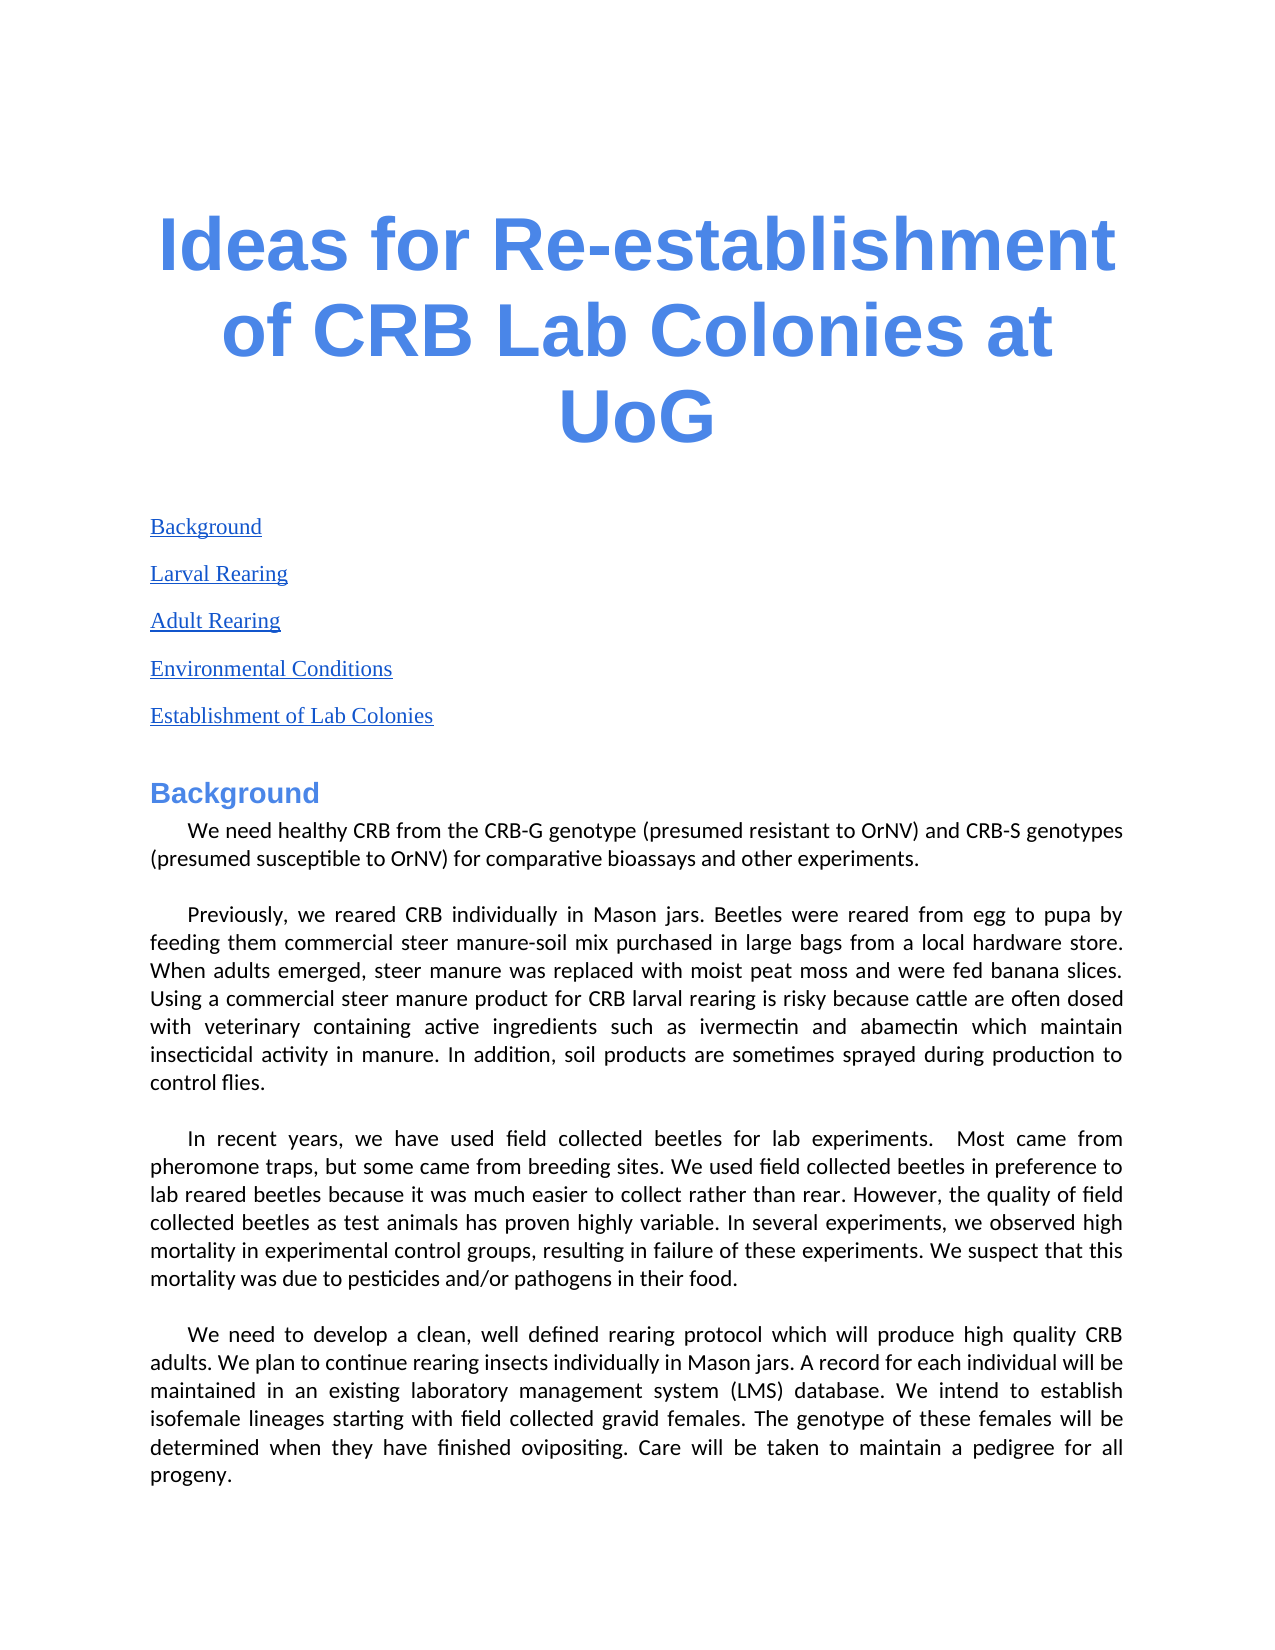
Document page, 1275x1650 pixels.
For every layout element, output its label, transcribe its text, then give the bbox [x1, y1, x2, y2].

text Larval Rearing [150, 560, 1125, 587]
text Environmental Conditions [150, 655, 1125, 681]
subtitle Background [150, 776, 1125, 810]
text Adult Rearing [150, 607, 1125, 634]
text Establishment of Lab Colonies [150, 702, 1125, 728]
text In recent years, we have used field collected beetles for lab experiments. Most came from pheromone traps, but some came from breeding sites. We used field collected beetles in preference to lab reared beetles because it was much easier to collect rather than rear. However, the quality of field collected beetles as test animals has proven highly variable. In several experiments, we observed high mortality in experimental control groups, resulting in failure of these experiments. We suspect that this mortality was due to pesticides and/or pathogens in their food. [150, 1124, 1125, 1292]
title Ideas for Re-establishment of CRB Lab Colonies at UoG [150, 200, 1125, 459]
text We need to develop a clean, well defined rearing protocol which will produce high quality CRB adults. We plan to continue rearing insects individually in Mason jars. A record for each individual will be maintained in an existing laboratory management system (LMS) database. We intend to establish isofemale lineages starting with field collected gravid females. The genotype of these females will be determined when they have finished ovipositing. Care will be taken to maintain a pedigree for all progeny. [150, 1321, 1125, 1489]
text We need healthy CRB from the CRB-G genotype (presumed resistant to OrNV) and CRB-S genotypes (presumed susceptible to OrNV) for comparative bioassays and other experiments. [150, 816, 1125, 872]
text Previously, we reared CRB individually in Mason jars. Beetles were reared from egg to pupa by feeding them commercial steer manure-soil mix purchased in large bags from a local hardware store. When adults emerged, steer manure was replaced with moist peat moss and were fed banana slices. Using a commercial steer manure product for CRB larval rearing is risky because cattle are often dosed with veterinary containing active ingredients such as ivermectin and abamectin which maintain insecticidal activity in manure. In addition, soil products are sometimes sprayed during production to control flies. [150, 900, 1125, 1096]
text Background [150, 513, 1125, 539]
